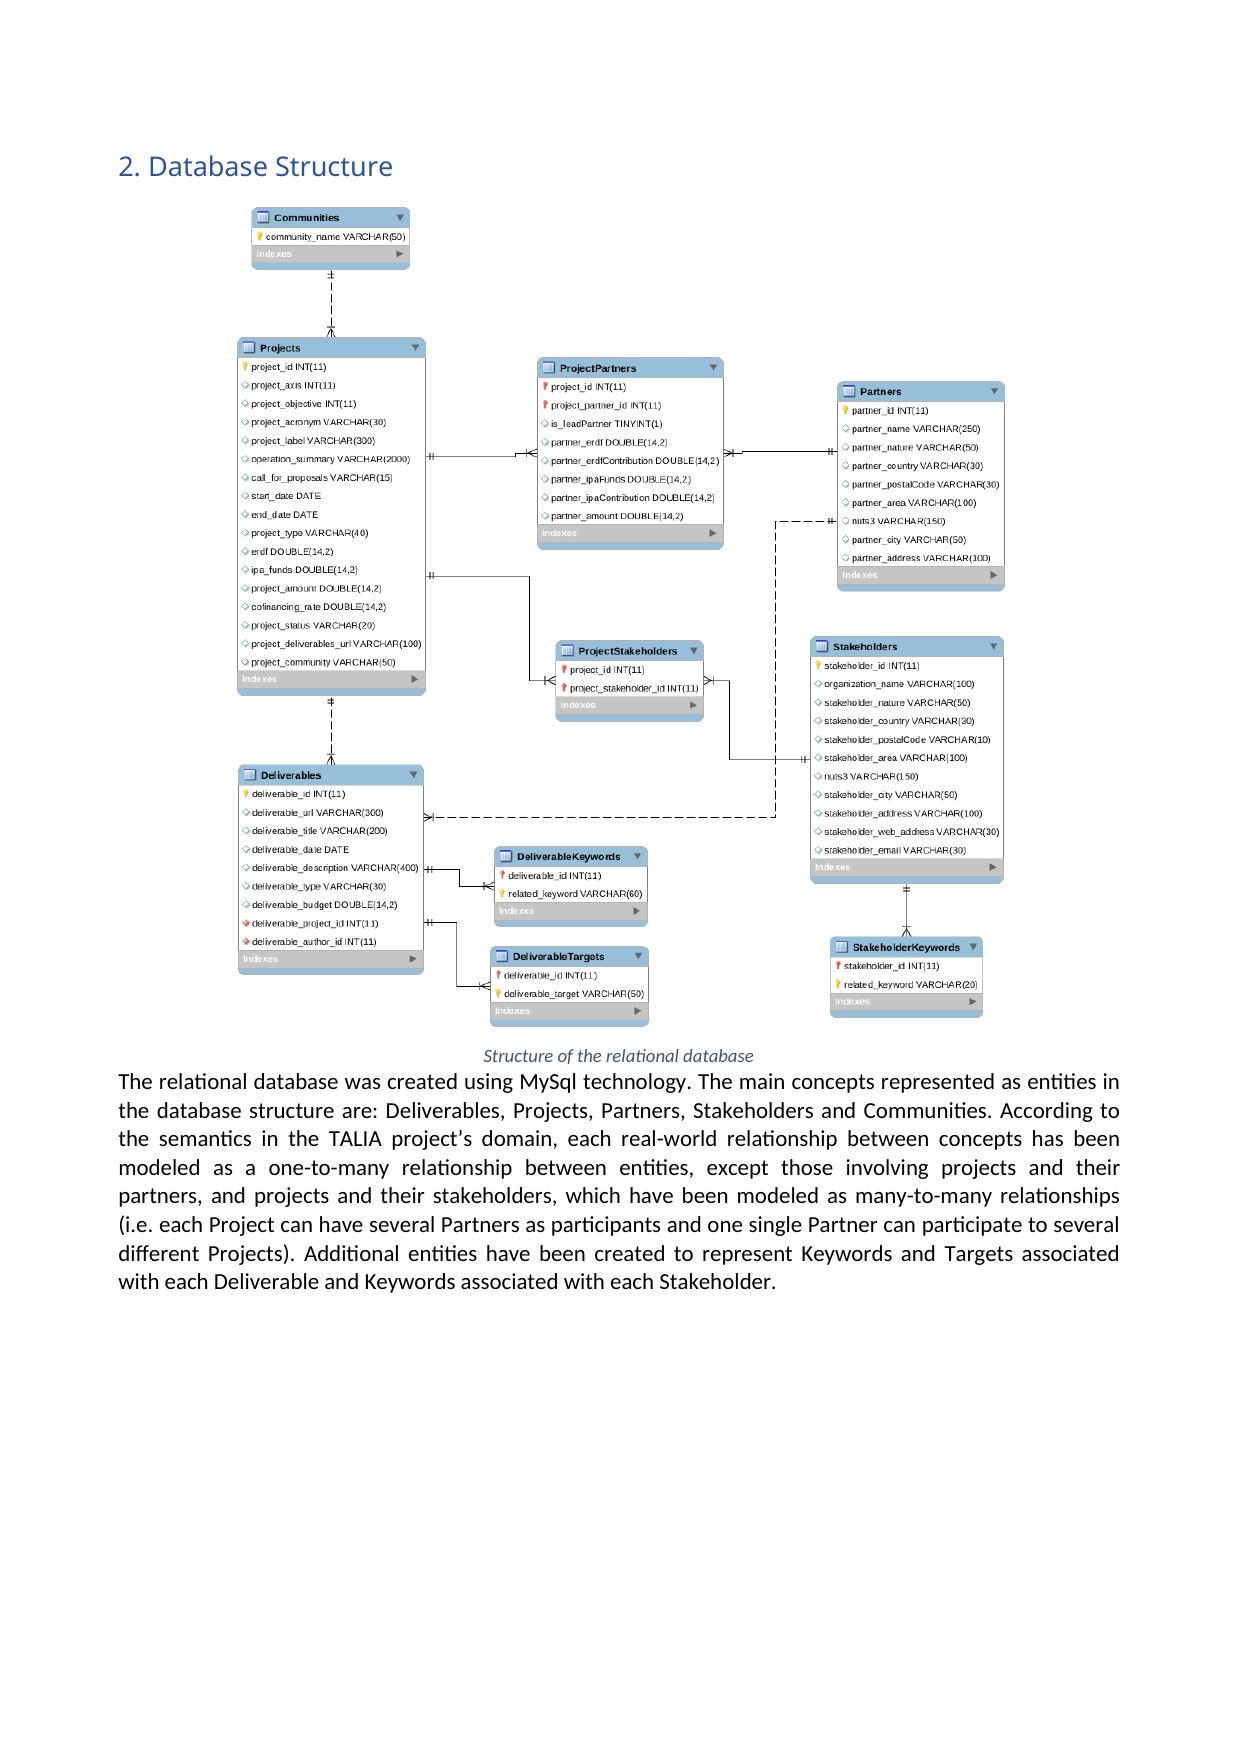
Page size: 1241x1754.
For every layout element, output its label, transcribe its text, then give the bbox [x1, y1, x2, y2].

text Structure of the relational database [228, 1044, 1011, 1067]
text The relational database was created using MySql technology. The main concepts represented as entities in the database structure are: Deliverables, Projects, Partners, Stakeholders and Communities. According to the semantics in the TALIA project’s domain, each real-world relationship between concepts has been modeled as a one-to-many relationship between entities, except those involving projects and their partners, and projects and their stakeholders, which have been modeled as many-to-many relationships (i.e. each Project can have several Partners as participants and one single Partner can participate to several different Projects). Additional entities have been created to represent Keywords and Targets associated with each Deliverable and Keywords associated with each Stakeholder. [118, 185, 1122, 1295]
subtitle 2. Database Structure [118, 148, 1122, 184]
